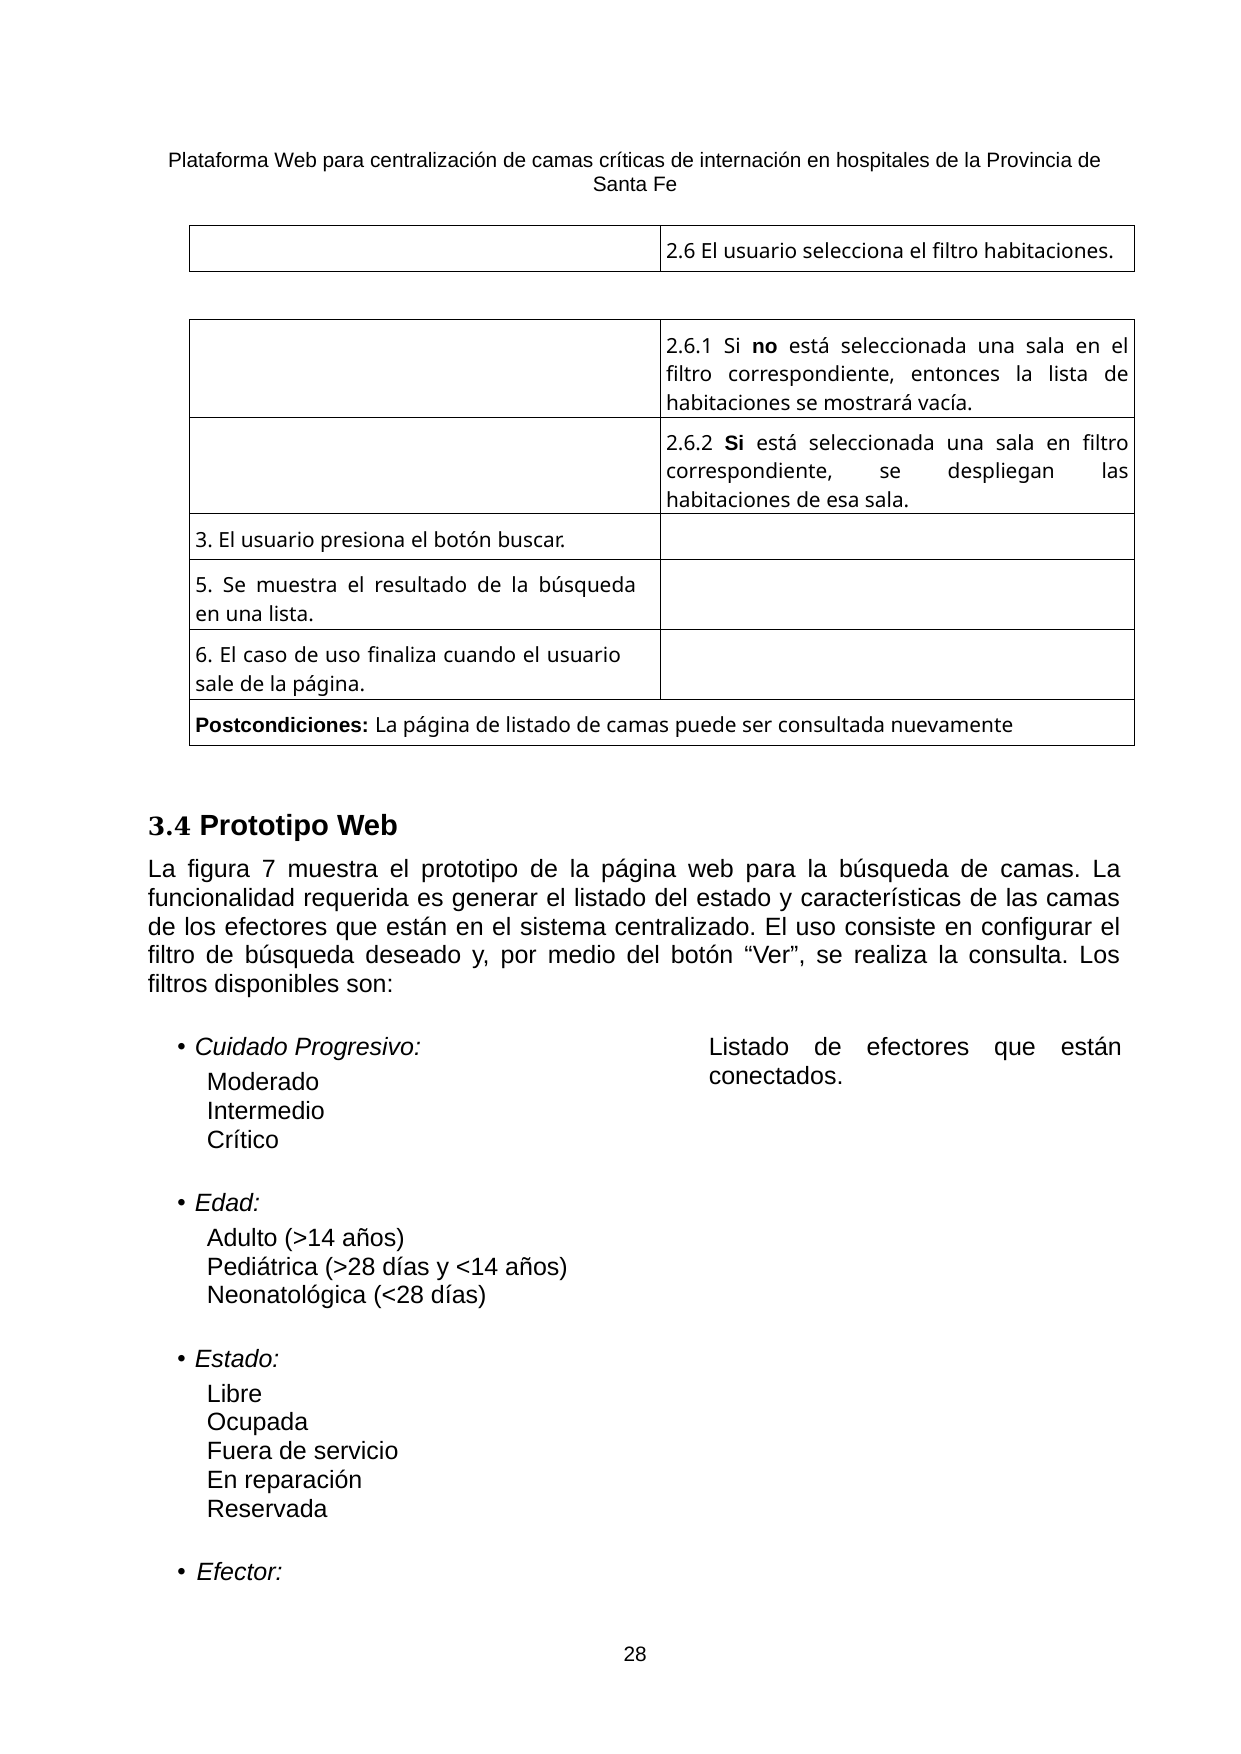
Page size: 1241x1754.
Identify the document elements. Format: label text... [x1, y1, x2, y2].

text Crítico [207, 1125, 620, 1153]
table_cell 6. El caso de uso finaliza cuando el usuario sale de la página. [190, 630, 660, 699]
text Adulto (>14 años) [207, 1223, 620, 1252]
list Estado: [177, 1344, 620, 1373]
text Reservada [207, 1494, 620, 1522]
table_cell [661, 514, 1134, 559]
table_cell [661, 630, 1134, 699]
table_cell Postcondiciones: La página de listado de camas puede ser consultada nuevamente [190, 700, 1134, 745]
list Cuidado Progresivo: [177, 1032, 620, 1061]
table_cell 2.6.2 Si está seleccionada una sala en filtro correspondiente, se despliegan las habitaciones de esa sala. [661, 418, 1134, 513]
table_cell 5. Se muestra el resultado de la búsqueda en una lista. [190, 560, 660, 629]
text Fuera de servicio [207, 1436, 620, 1465]
text Neonatológica (<28 días) [207, 1280, 620, 1309]
text Pediátrica (>28 días y <14 años) [207, 1252, 620, 1280]
text La figura 7 muestra el prototipo de la página web para la búsqueda de camas. La funcionalidad requerida es generar el listado del estado y características de las camas de los efectores que están en el sistema centralizado. El uso consiste en configurar el filtro de búsqueda deseado y, por medio del botón “Ver”, se realiza la consulta. Los filtros disponibles son: [148, 854, 1122, 998]
table_cell [661, 560, 1134, 629]
subtitle 3.4 Prototipo Web [148, 808, 1122, 841]
table_cell 3. El usuario presiona el botón buscar. [190, 514, 660, 559]
list Edad: [177, 1188, 620, 1217]
list Efector: [177, 1557, 620, 1586]
table_cell [190, 226, 660, 271]
text En reparación [207, 1465, 620, 1494]
text Libre [207, 1379, 620, 1407]
text Intermedio [207, 1096, 620, 1125]
table_header [190, 320, 660, 416]
table_cell 2.6 El usuario selecciona el filtro habitaciones. [661, 226, 1134, 271]
table_header 2.6.1 Si no está seleccionada una sala en el filtro correspondiente, entonces la lista de habitaciones se mostrará vacía. [661, 320, 1134, 416]
text Listado de efectores que están conectados. [708, 1032, 1122, 1090]
text Moderado [207, 1067, 620, 1096]
text Ocupada [207, 1407, 620, 1436]
table_cell [190, 418, 660, 513]
